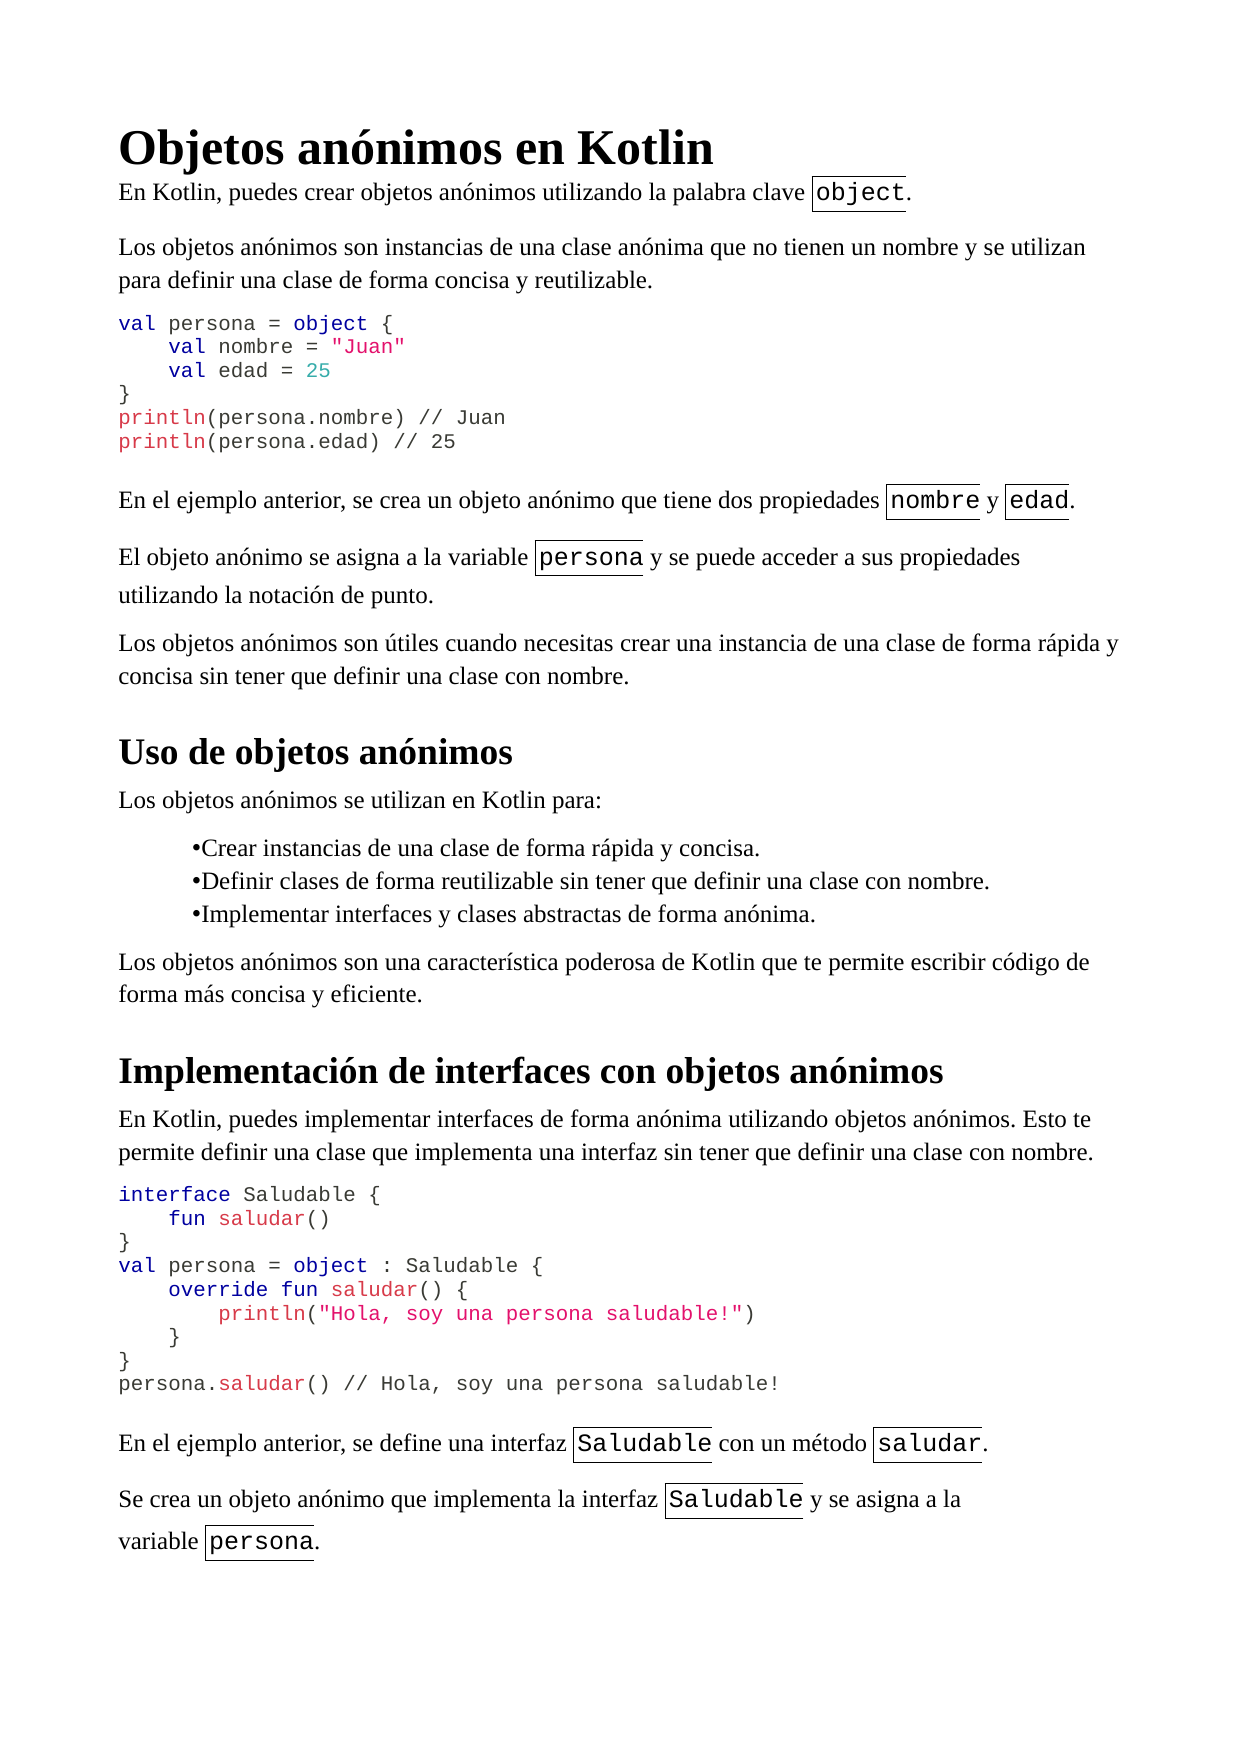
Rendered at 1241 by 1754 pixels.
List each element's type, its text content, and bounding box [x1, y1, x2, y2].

text val edad = 25 [118, 360, 1122, 383]
text } [118, 1232, 1122, 1255]
text En Kotlin, puedes crear objetos anónimos utilizando la palabra clave [118, 176, 812, 212]
text En Kotlin, puedes implementar interfaces de forma anónima utilizando objetos anónimos. Esto te permite definir una clase que implementa una interfaz sin tener que definir una clase con nombre. [118, 1104, 1122, 1165]
text Los objetos anónimos son una característica poderosa de Kotlin que te permite escribir código de forma más concisa y eficiente. [118, 947, 1122, 1008]
text val persona = object : Saludable { [118, 1255, 1122, 1279]
text El objeto anónimo se asigna a la variable persona y se puede acceder a sus propiedades utilizando la notación de punto. [118, 540, 1122, 609]
text Los objetos anónimos son útiles cuando necesitas crear una instancia de una clase de forma rápida y concisa sin tener que definir una clase con nombre. [118, 628, 1122, 690]
text Los objetos anónimos son instancias de una clase anónima que no tienen un nombre y se utilizan para definir una clase de forma concisa y reutilizable. [118, 232, 1122, 294]
subtitle Objetos anónimos en Kotlin [118, 118, 1122, 176]
text Se crea un objeto anónimo que implementa la interfaz Saludable y se asigna a la variable persona. [118, 1483, 1122, 1561]
text object. [813, 176, 1122, 212]
text println(persona.edad) // 25 [118, 431, 1122, 454]
text En el ejemplo anterior, se crea un objeto anónimo que tiene dos propiedades [118, 484, 886, 520]
text edad. [1006, 484, 1122, 520]
text println("Hola, soy una persona saludable!") [118, 1302, 1122, 1326]
text val nombre = "Juan" [118, 336, 1122, 360]
list Definir clases de forma reutilizable sin tener que definir una clase con nombre. [118, 866, 1122, 895]
text } [118, 1326, 1122, 1350]
text interface Saludable { [118, 1184, 1122, 1208]
text Los objetos anónimos se utilizan en Kotlin para: [118, 785, 1122, 814]
list Implementar interfaces y clases abstractas de forma anónima. [118, 899, 1122, 928]
text println(persona.nombre) // Juan [118, 407, 1122, 431]
text nombre y [887, 484, 1005, 520]
subtitle Implementación de interfaces con objetos anónimos​ [118, 1048, 1122, 1091]
text } [118, 383, 1122, 407]
text En el ejemplo anterior, se define una interfaz [118, 1427, 573, 1463]
text persona.saludar() // Hola, soy una persona saludable! [118, 1373, 1122, 1397]
text override fun saludar() { [118, 1279, 1122, 1302]
text } [118, 1350, 1122, 1373]
list Crear instancias de una clase de forma rápida y concisa. [118, 833, 1122, 862]
text val persona = object { [118, 312, 1122, 336]
text fun saludar() [118, 1208, 1122, 1232]
text Saludable con un método [574, 1427, 873, 1463]
subtitle Uso de objetos anónimos​ [118, 730, 1122, 773]
text saludar. [874, 1427, 1122, 1463]
